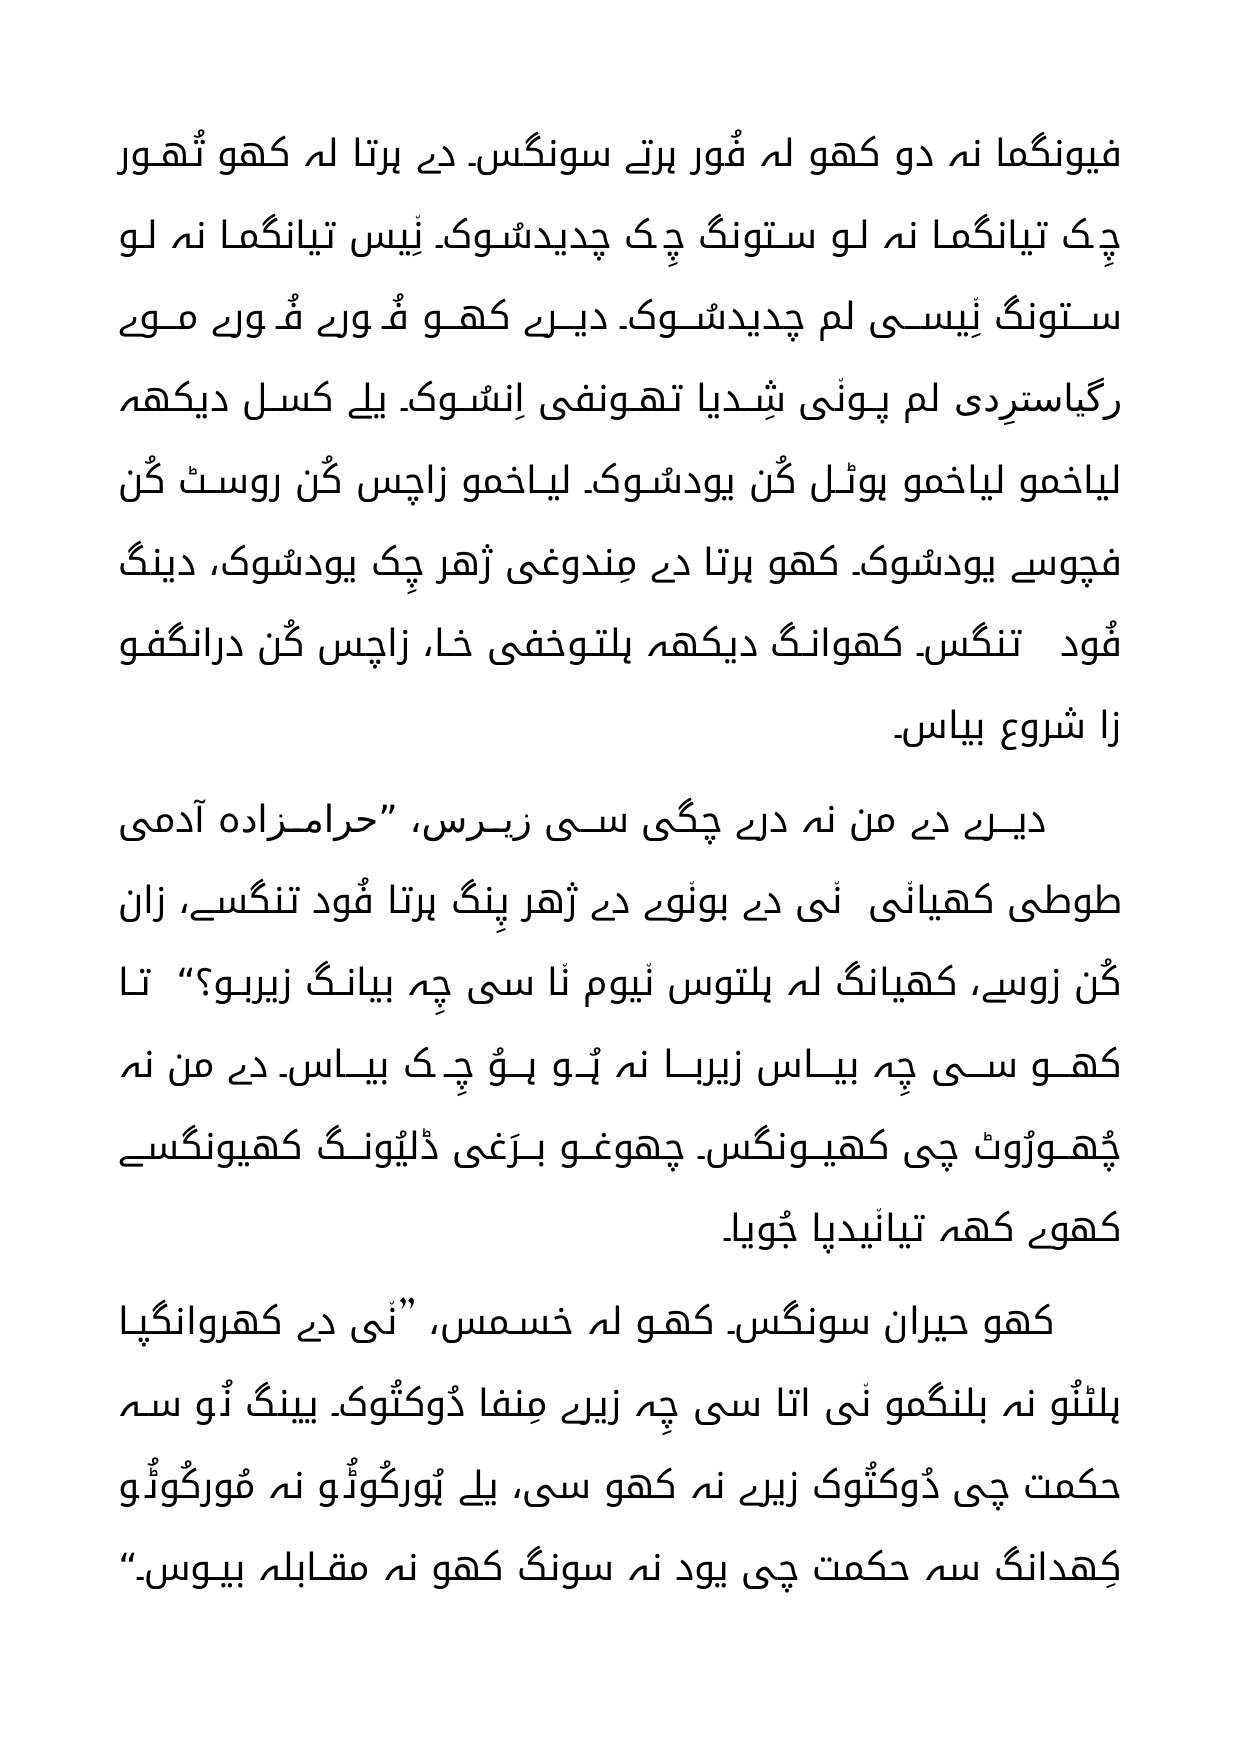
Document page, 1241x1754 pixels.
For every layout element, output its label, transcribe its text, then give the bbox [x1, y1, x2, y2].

text دیرے دے من نہ درے چگی سی زیرس، ”حرامزادہ آدمی طوطی کھیان٘ی ن٘ی دے بون٘وے دے ژھر پِنگ ہرتا فُود تنگسے، زان کُن زوسے، کھیانگ لہ ہلتوس ن٘یوم ن٘ا سی چِہ بیانگ زیربو؟“ تا کھو سی چِہ بیاس زیربا نہ ہُو ہوُ چِک بیاس۔ دے من نہ چُھورُوٹ چی کھیونگس۔ چھوغو برَغی ڈلیُونگ کھیونگسے کھوے کھہ تیان٘یدپا جُویا۔ [118, 784, 1122, 1264]
text فیونگما نہ دو کھو لہ فُور ہرتے سونگس۔ دے ہرتا لہ کھو تُھور چِک تیانگما نہ لو ستونگ چِک چدیدسُوک۔ نِ٘یس تیانگما نہ لو ستونگ نِ٘یسی لم چدیدسُوک۔ دیرے کھو فُورے فُورے موے رگیاسترِدی لم پون٘ی شِدیا تھونفی اِنسُوک۔ یلے کسل دیکھہ لیاخمو لیاخمو ہوٹل کُن یودسُوک۔ لیاخمو زاچس کُن روسٹ کُن فچوسے یودسُوک۔ کھو ہرتا دے مِندوغی ژھر چِک یودسُوک، دینگ فُود تنگس۔ کھوانگ دیکھہ ہلتوخفی خا، زاچس کُن درانگفو زا شروع بیاس۔ [118, 118, 1122, 762]
text کھو حیران سونگس۔ کھو لہ خسمس، ”ن٘ی دے کھروانگپا ہلٹنُو نہ بلنگمو ن٘ی اتا سی چِہ زیرے مِنفا دُوکتُوک۔ یینگ نُو سہ حکمت چی دُوکتُوک زیرے نہ کھو سی، یلے ہُورکُوٹُو نہ مُورکُوٹُو کِھدانگ سہ حکمت چی یود نہ سونگ کھو نہ مقابلہ بیوس۔“ [118, 1286, 1122, 1603]
